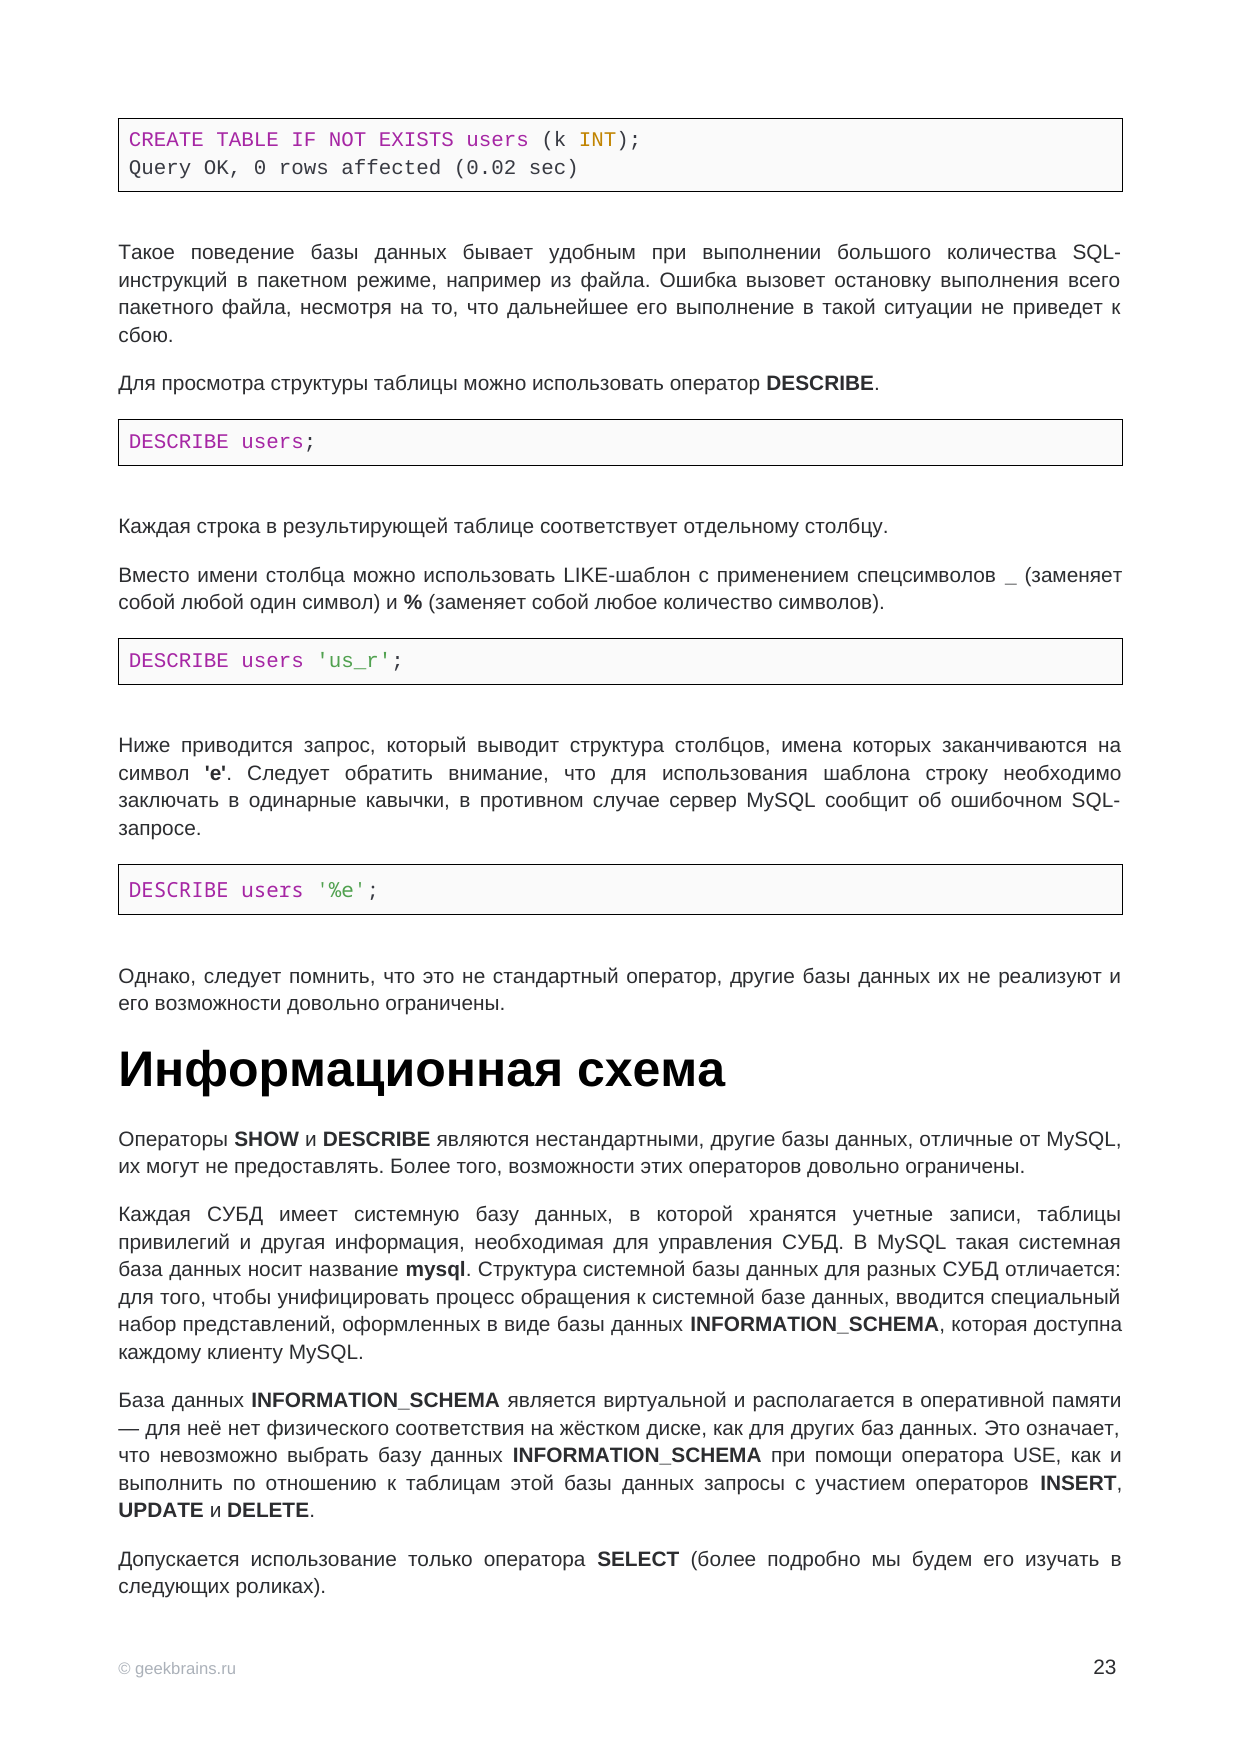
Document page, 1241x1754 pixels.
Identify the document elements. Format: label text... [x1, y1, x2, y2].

text Вместо имени столбца можно использовать LIKE-шаблон c применением спецсимволов _ (заменяет собой любой один символ) и % (заменяет собой любое количество символов). [118, 562, 1122, 614]
text Каждая строка в результирующей таблице соответствует отдельному столбцу. [118, 487, 1122, 538]
table_header CREATE TABLE IF NOT EXISTS users (k INT); Query OK, 0 rows affected (0.02 sec) [119, 119, 1122, 191]
text Каждая СУБД имеет системную базу данных, в которой хранятся учетные записи, таблицы привилегий и другая информация, необходимая для управления СУБД. В MySQL такая системная база данных носит название mysql. Структура системной базы данных для разных СУБД отличается: для того, чтобы унифицировать процесс обращения к системной базе данных, вводится специальный набор представлений, оформленных в виде базы данных INFORMATION_SCHEMA, которая доступна каждому клиенту MySQL. [118, 1202, 1122, 1364]
subtitle Информационная схема [118, 1039, 1122, 1097]
text Ниже приводится запрос, который выводит структура столбцов, имена которых заканчиваются на символ 'e'. Следует обратить внимание, что для использования шаблона строку необходимо заключать в одинарные кавычки, в противном случае сервер MySQL сообщит об ошибочном SQL-запросе. [118, 706, 1122, 840]
text Операторы SHOW и DESCRIBE являются нестандартными, другие базы данных, отличные от MySQL, их могут не предоставлять. Более того, возможности этих операторов довольно ограничены. [118, 1126, 1122, 1178]
table_header DESCRIBE users 'us_r'; [119, 639, 1122, 684]
text Такое поведение базы данных бывает удобным при выполнении большого количества SQL-инструкций в пакетном режиме, например из файла. Ошибка вызовет остановку выполнения всего пакетного файла, несмотря на то, что дальнейшее его выполнение в такой ситуации не приведет к сбою. [118, 213, 1122, 347]
text База данных INFORMATION_SCHEMA является виртуальной и располагается в оперативной памяти — для неё нет физического соответствия на жёстком диске, как для других баз данных. Это означает, что невозможно выбрать базу данных INFORMATION_SCHEMA при помощи оператора USE, как и выполнить по отношению к таблицам этой базы данных запросы с участием операторов INSERT, UPDATE и DELETE. [118, 1388, 1122, 1522]
text Однако, следует помнить, что это не стандартный оператор, другие базы данных их не реализуют и его возможности довольно ограничены. [118, 936, 1122, 1015]
table_header DESCRIBE users; [119, 420, 1122, 465]
text Для просмотра структуры таблицы можно использовать оператор DESCRIBE. [118, 371, 1122, 395]
table_header DESCRIBE users '%e'; [119, 865, 1122, 914]
text Допускается использование только оператора SELECT (более подробно мы будем его изучать в следующих роликах). [118, 1546, 1122, 1598]
